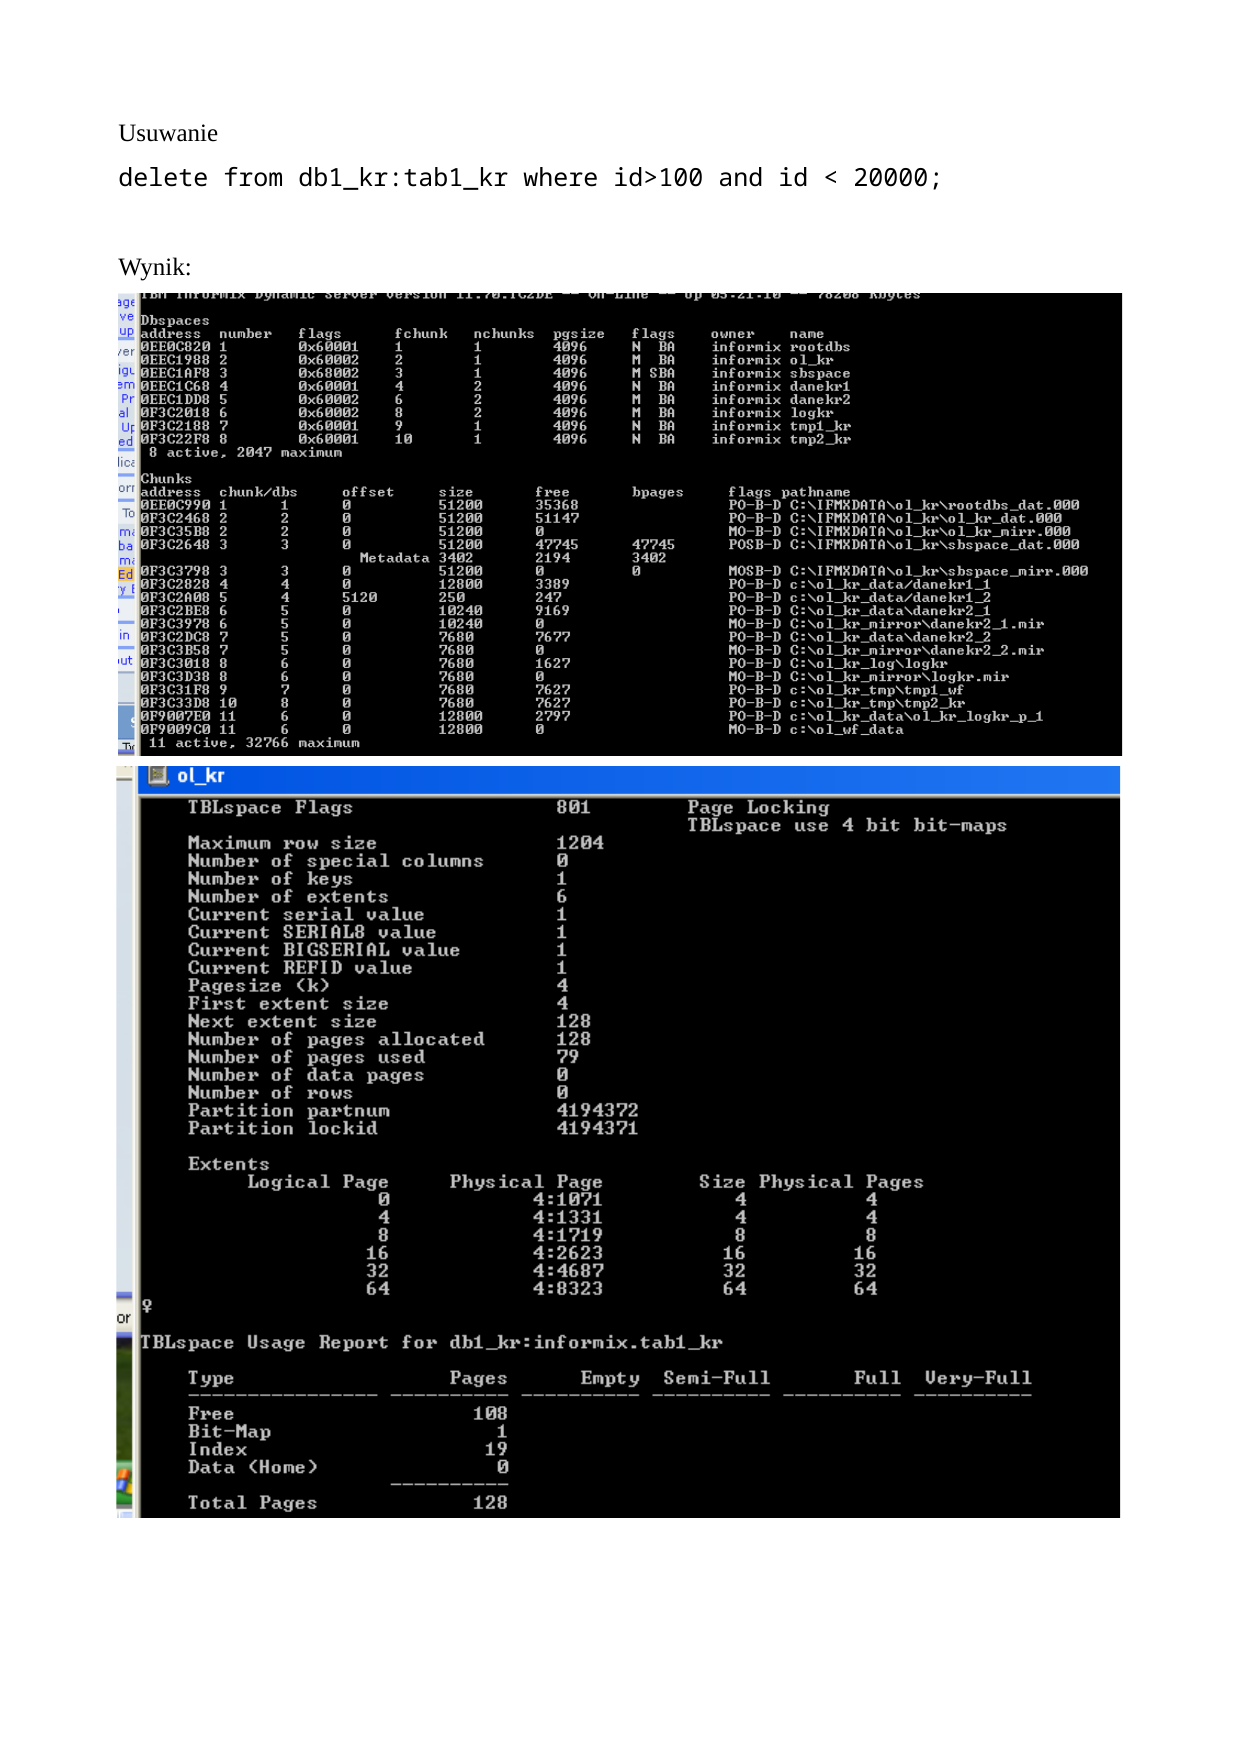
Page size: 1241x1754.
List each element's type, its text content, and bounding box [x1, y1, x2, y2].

text Wynik: [118, 252, 1122, 281]
text Usuwanie [118, 118, 1122, 147]
text delete from db1_kr:tab1_kr where id>100 and id < 20000; [118, 159, 1122, 193]
picture [116, 766, 1121, 1518]
picture [118, 293, 1123, 756]
